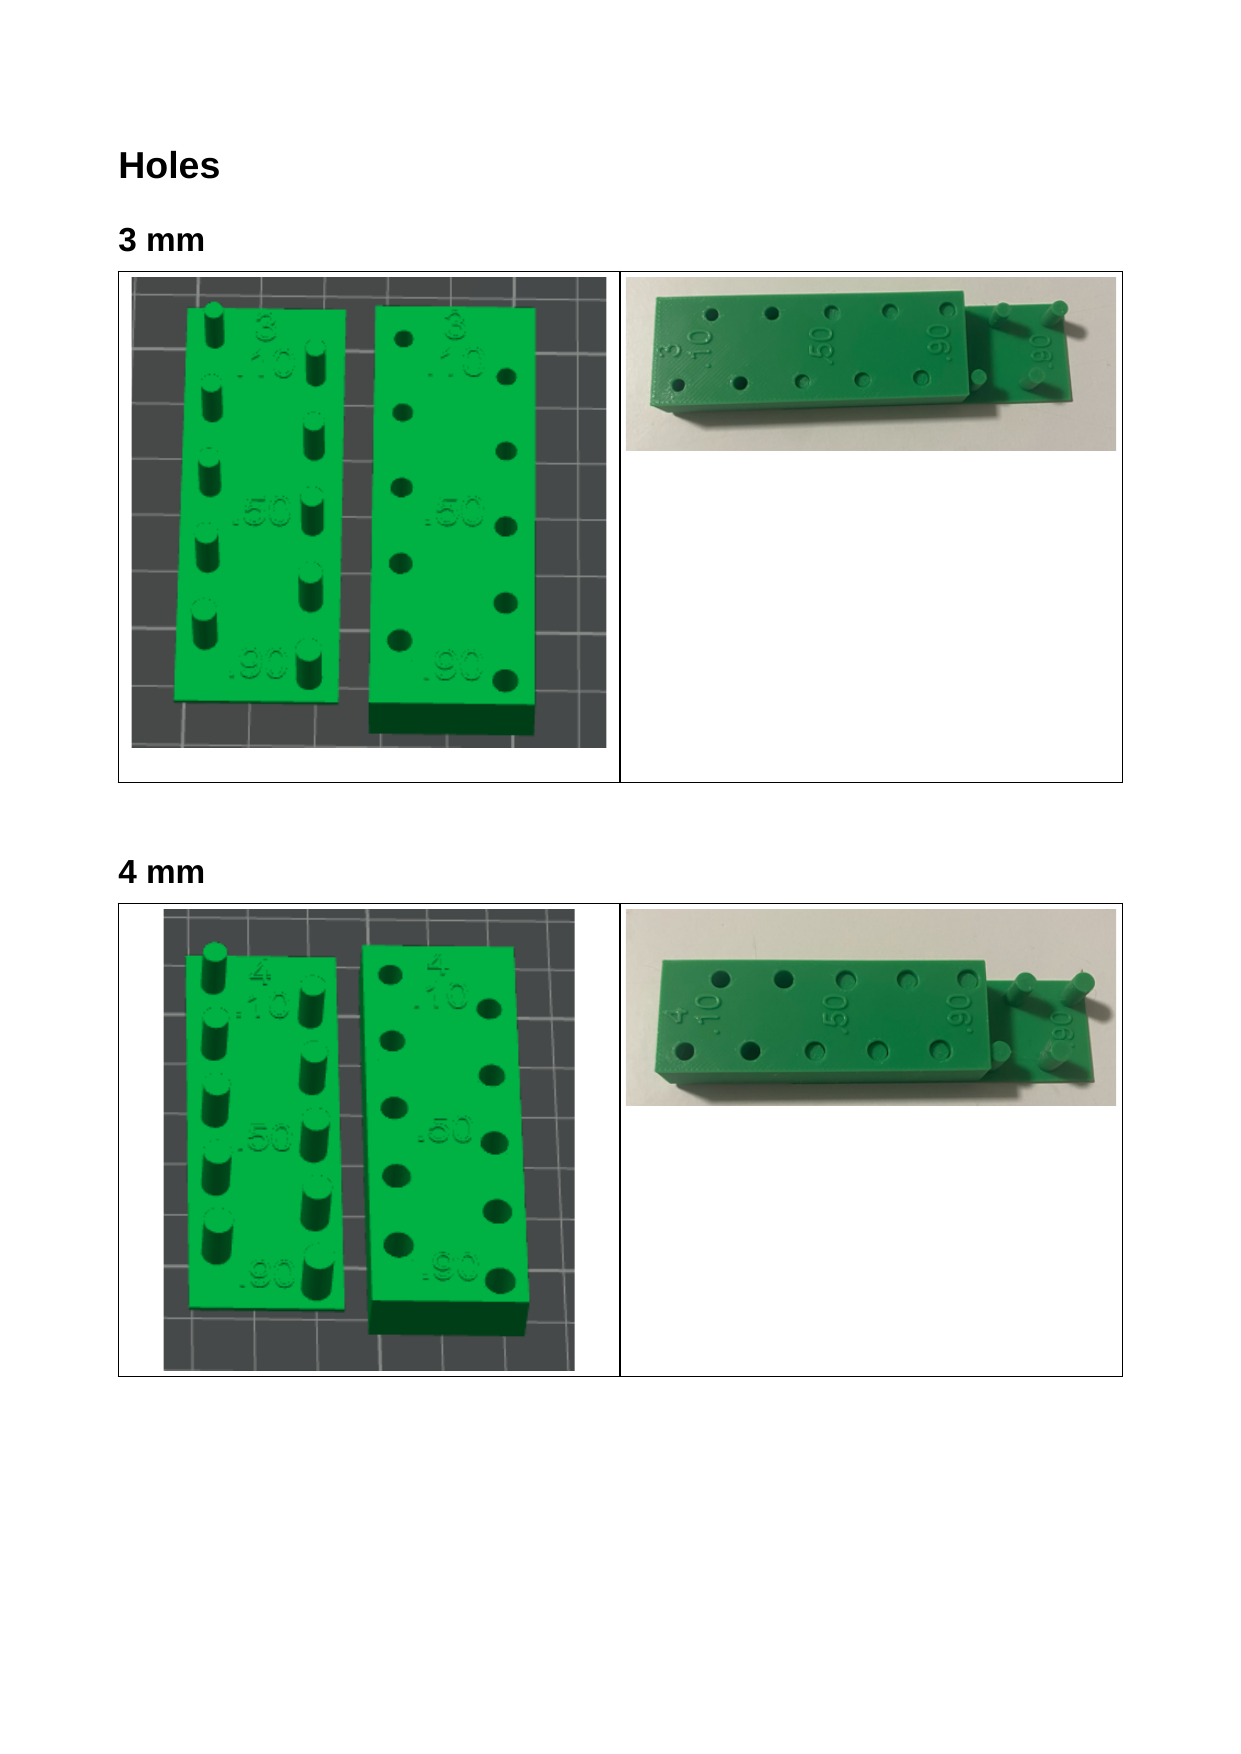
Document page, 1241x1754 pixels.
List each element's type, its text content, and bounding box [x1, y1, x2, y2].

subtitle 4 mm [118, 852, 1122, 890]
table_header [621, 904, 1122, 1376]
picture [163, 909, 575, 1371]
table_header [119, 272, 619, 782]
picture [625, 277, 1117, 451]
subtitle Holes [118, 143, 1122, 186]
table_header [119, 904, 619, 1376]
subtitle 3 mm [118, 219, 1122, 258]
picture [131, 277, 607, 748]
picture [625, 909, 1117, 1106]
table_header [621, 272, 1122, 782]
